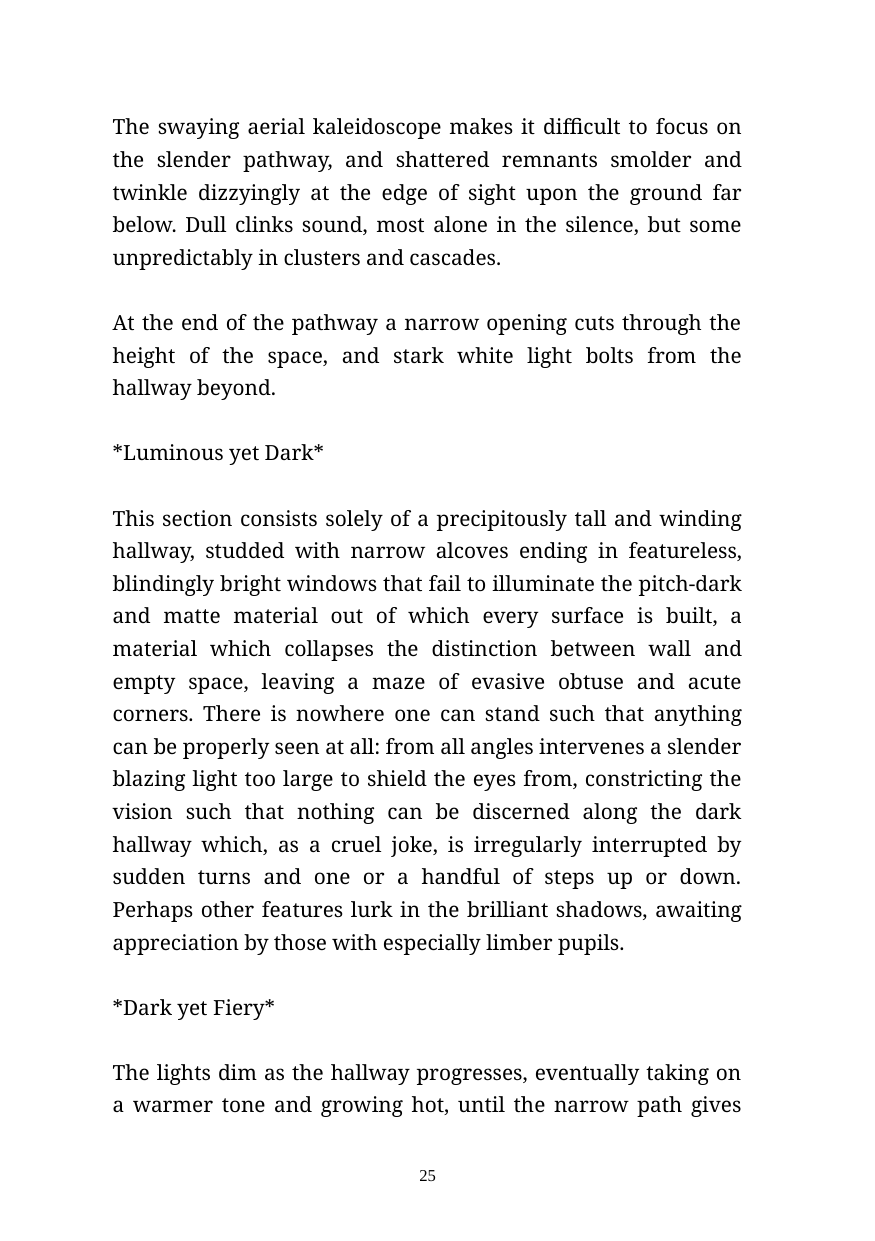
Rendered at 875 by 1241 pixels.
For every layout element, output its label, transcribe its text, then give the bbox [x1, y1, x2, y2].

text The lights dim as the hallway progresses, eventually taking on a warmer tone and growing hot, until the narrow path gives [112, 1058, 742, 1119]
text *Dark yet Fiery* [112, 993, 742, 1021]
text This section consists solely of a precipitously tall and winding hallway, studded with narrow alcoves ending in featureless, blindingly bright windows that fail to illuminate the pitch-dark and matte material out of which every surface is built, a material which collapses the distinction between wall and empty space, leaving a maze of evasive obtuse and acute corners. There is nowhere one can stand such that anything can be properly seen at all: from all angles intervenes a slender blazing light too large to shield the eyes from, constricting the vision such that nothing can be discerned along the dark hallway which, as a cruel joke, is irregularly interrupted by sudden turns and one or a handful of steps up or down. Perhaps other features lurk in the brilliant shadows, awaiting appreciation by those with especially limber pupils. [112, 504, 742, 956]
text At the end of the pathway a narrow opening cuts through the height of the space, and stark white light bolts from the hallway beyond. [112, 308, 742, 402]
text The swaying aerial kaleidoscope makes it difficult to focus on the slender pathway, and shattered remnants smolder and twinkle dizzyingly at the edge of sight upon the ground far below. Dull clinks sound, most alone in the silence, but some unpredictably in clusters and cascades. [112, 112, 742, 271]
text *Luminous yet Dark* [112, 438, 742, 467]
